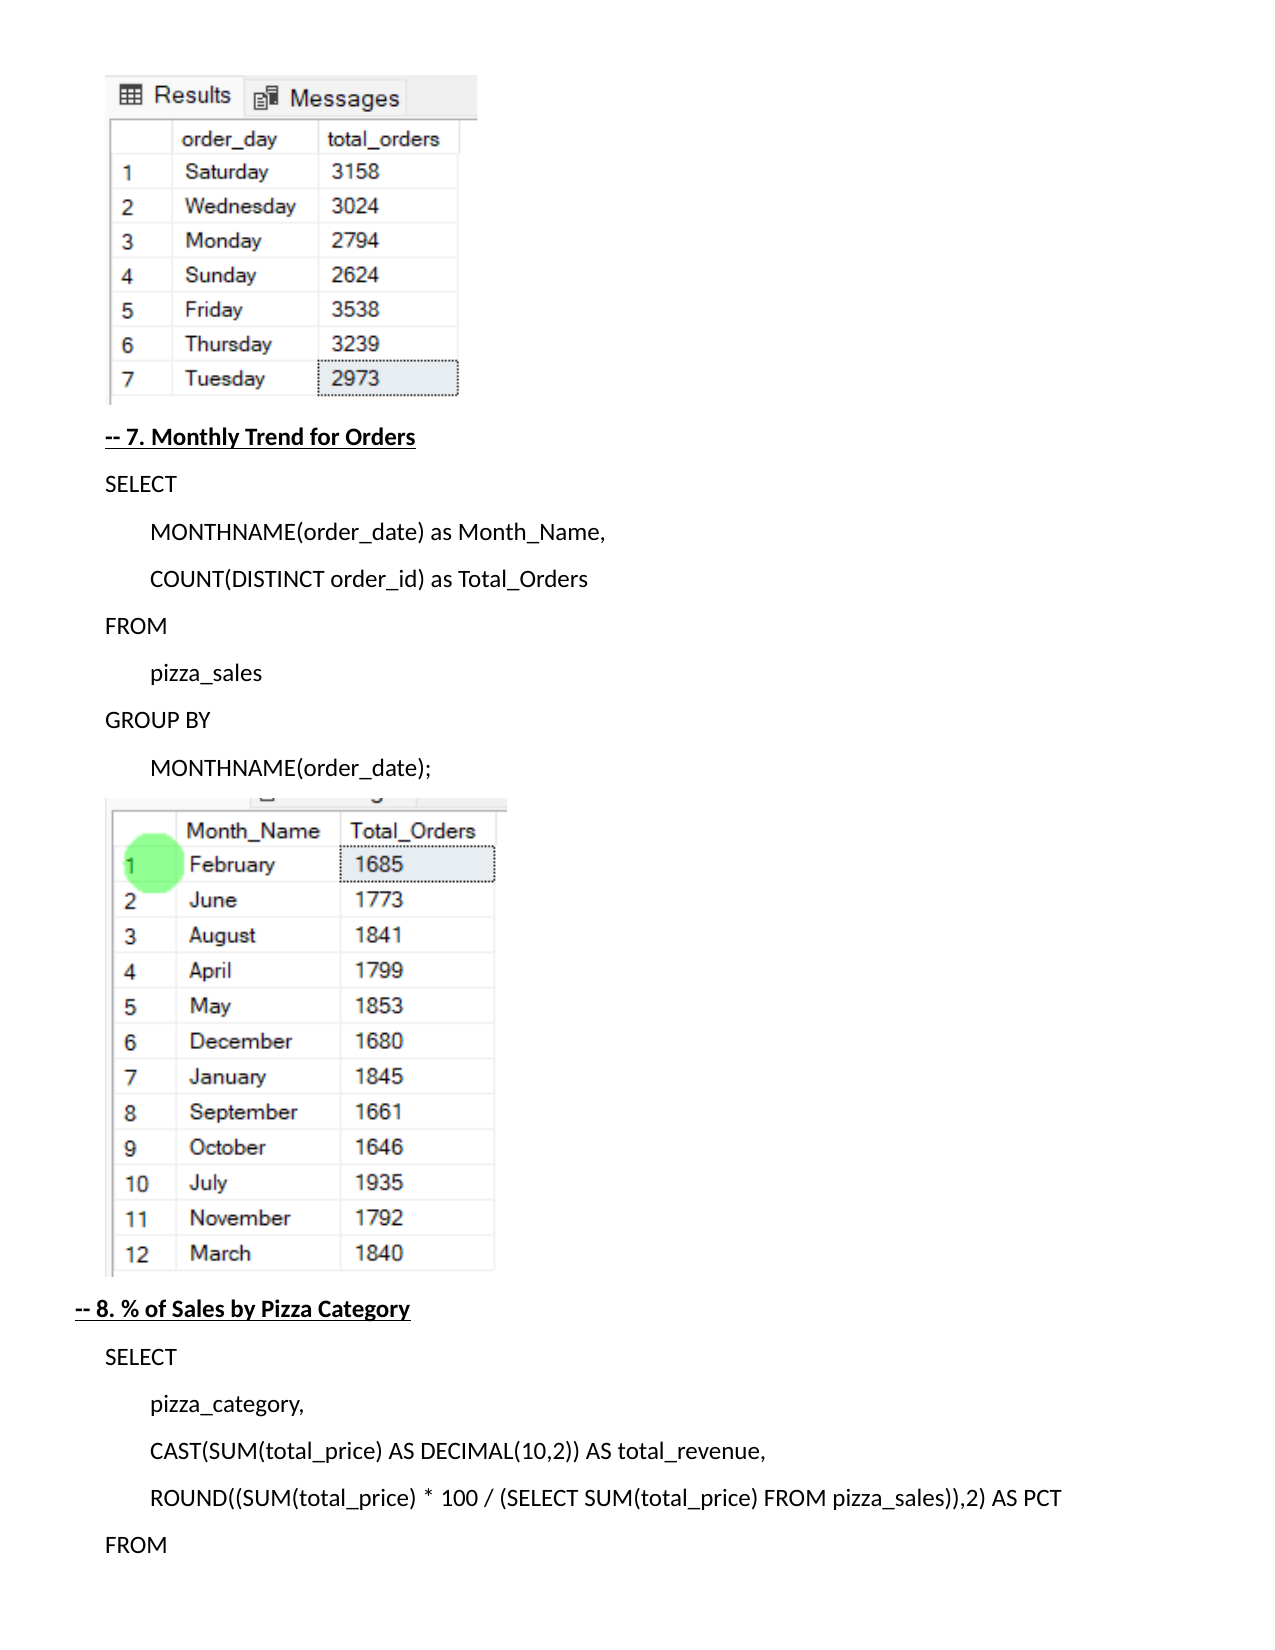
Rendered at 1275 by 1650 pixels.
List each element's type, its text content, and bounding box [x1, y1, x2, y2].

text CAST(SUM(total_price) AS DECIMAL(10,2)) AS total_revenue, [105, 1435, 1140, 1466]
text ROUND((SUM(total_price) * 100 / (SELECT SUM(total_price) FROM pizza_sales)),2) AS PCT [105, 1482, 1140, 1513]
text FROM [105, 1529, 1140, 1560]
text pizza_category, [105, 1388, 1140, 1418]
text FROM [105, 610, 1140, 641]
text -- 8. % of Sales by Pizza Category [75, 1294, 1140, 1324]
text MONTHNAME(order_date) as Month_Name, [105, 516, 1140, 546]
text SELECT [105, 1341, 1140, 1371]
text COUNT(DISTINCT order_id) as Total_Orders [105, 563, 1140, 593]
text MONTHNAME(order_date); [105, 752, 1140, 782]
text pizza_sales [105, 657, 1140, 688]
text -- 7. Monthly Trend for Orders [105, 421, 1140, 452]
text SELECT [105, 469, 1140, 499]
text GROUP BY [105, 704, 1140, 735]
